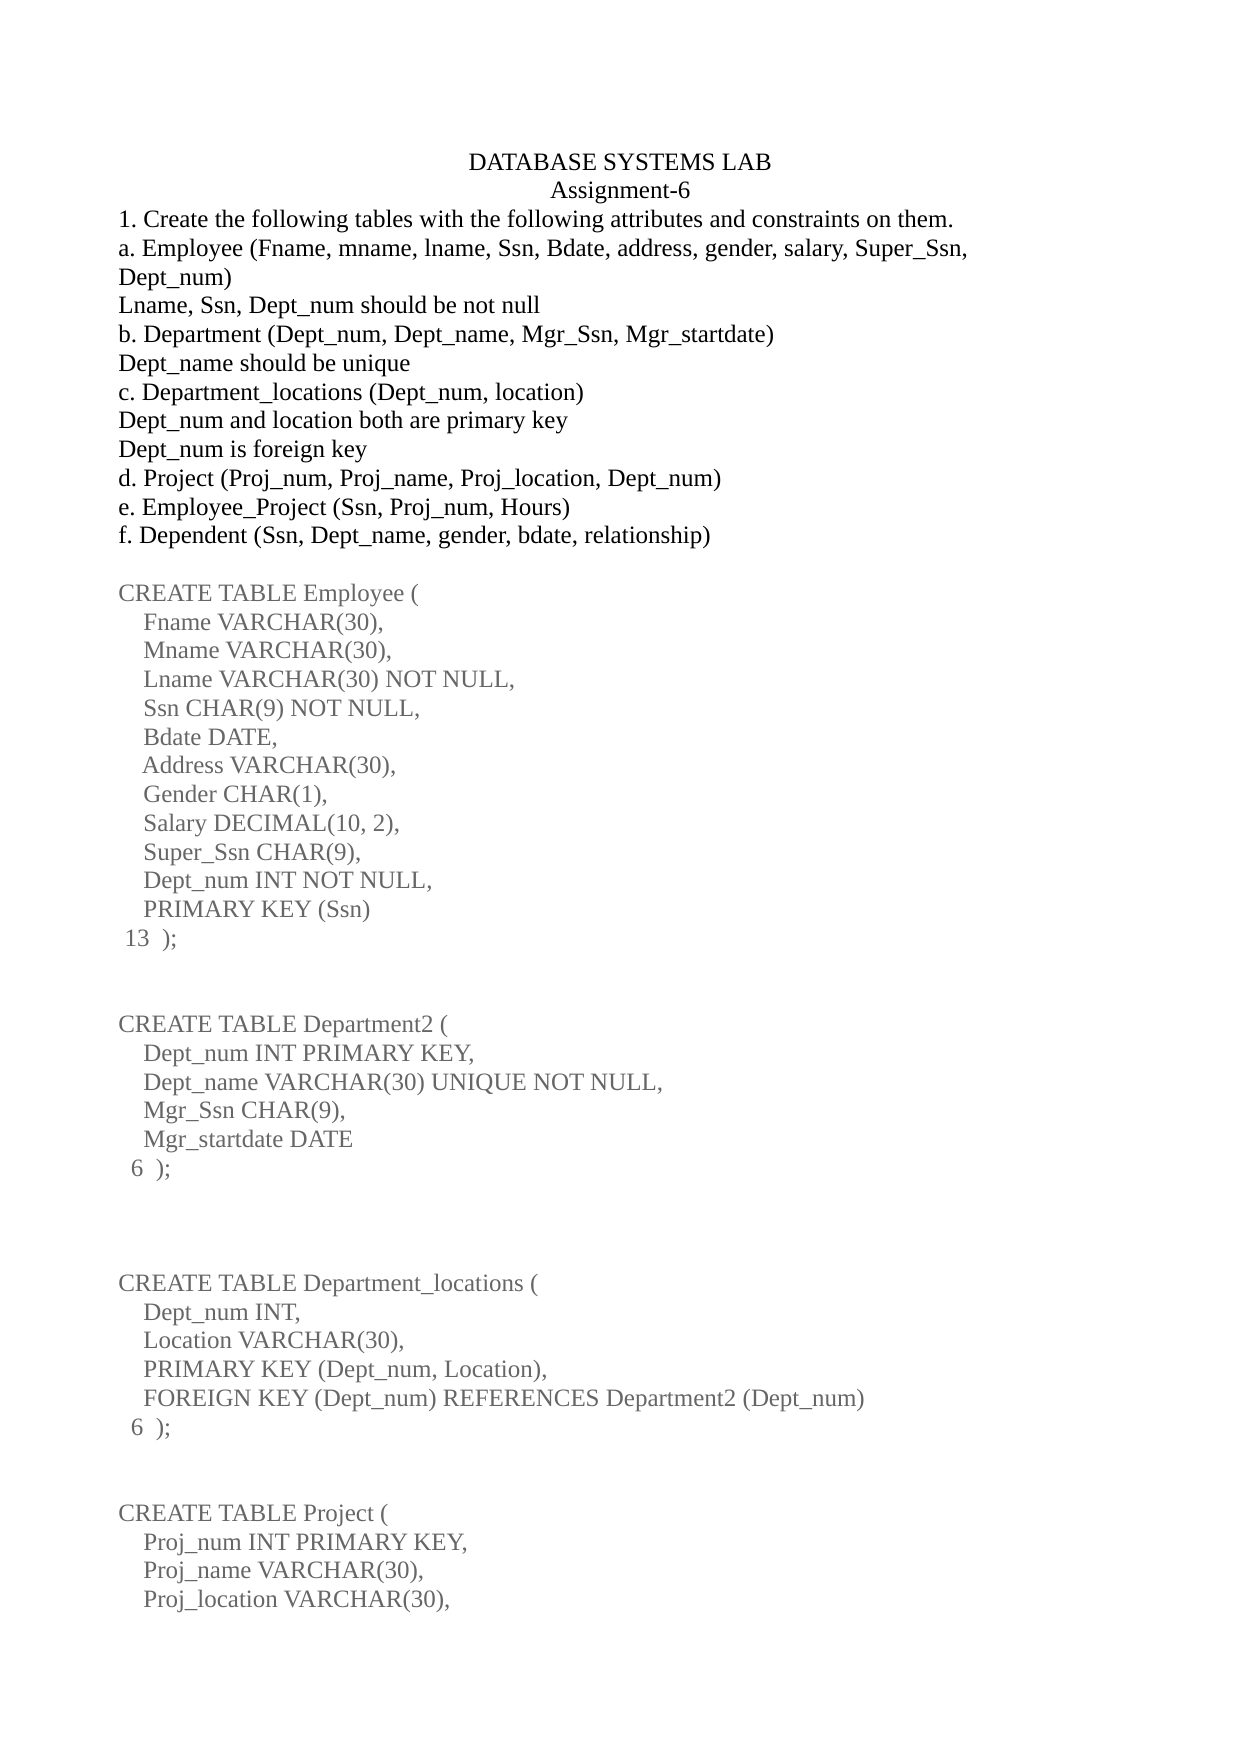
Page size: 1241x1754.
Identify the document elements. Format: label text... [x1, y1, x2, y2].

text Dept_num INT, [118, 1297, 1122, 1326]
text Gender CHAR(1), [118, 779, 1122, 808]
text Dept_num) [118, 262, 1122, 291]
text Mgr_startdate DATE [118, 1124, 1122, 1153]
text Location VARCHAR(30), [118, 1326, 1122, 1354]
text 13 ); [118, 923, 1122, 952]
text Dept_num INT PRIMARY KEY, [118, 1038, 1122, 1067]
text 6 ); [118, 1153, 1122, 1182]
text Ssn CHAR(9) NOT NULL, [118, 693, 1122, 722]
text d. Project (Proj_num, Proj_name, Proj_location, Dept_num) [118, 463, 1122, 492]
text Mname VARCHAR(30), [118, 636, 1122, 664]
text a. Employee (Fname, mname, lname, Ssn, Bdate, address, gender, salary, Super_Ssn, [118, 233, 1122, 262]
text f. Dependent (Ssn, Dept_name, gender, bdate, relationship) [118, 521, 1122, 549]
text 1. Create the following tables with the following attributes and constraints on them. [118, 204, 1122, 233]
text Salary DECIMAL(10, 2), [118, 808, 1122, 837]
text Dept_name VARCHAR(30) UNIQUE NOT NULL, [118, 1067, 1122, 1096]
text Lname VARCHAR(30) NOT NULL, [118, 664, 1122, 693]
text Assignment-6 [118, 176, 1122, 204]
text CREATE TABLE Employee ( [118, 578, 1122, 607]
text c. Department_locations (Dept_num, location) [118, 377, 1122, 406]
text Lname, Ssn, Dept_num should be not null [118, 291, 1122, 319]
text Dept_num INT NOT NULL, [118, 866, 1122, 894]
text Bdate DATE, [118, 722, 1122, 751]
text CREATE TABLE Project ( [118, 1498, 1122, 1527]
text Dept_num is foreign key [118, 434, 1122, 463]
text Dept_num and location both are primary key [118, 406, 1122, 434]
text FOREIGN KEY (Dept_num) REFERENCES Department2 (Dept_num) [118, 1383, 1122, 1412]
text Mgr_Ssn CHAR(9), [118, 1096, 1122, 1124]
text CREATE TABLE Department2 ( [118, 1009, 1122, 1038]
text Proj_name VARCHAR(30), [118, 1556, 1122, 1584]
text Proj_num INT PRIMARY KEY, [118, 1527, 1122, 1556]
text Fname VARCHAR(30), [118, 607, 1122, 636]
text PRIMARY KEY (Ssn) [118, 894, 1122, 923]
text b. Department (Dept_num, Dept_name, Mgr_Ssn, Mgr_startdate) [118, 319, 1122, 348]
text Address VARCHAR(30), [118, 751, 1122, 779]
text e. Employee_Project (Ssn, Proj_num, Hours) [118, 492, 1122, 521]
text 6 ); [118, 1412, 1122, 1441]
text Dept_name should be unique [118, 348, 1122, 377]
text CREATE TABLE Department_locations ( [118, 1268, 1122, 1297]
text Proj_location VARCHAR(30), [118, 1584, 1122, 1613]
text DATABASE SYSTEMS LAB [118, 147, 1122, 176]
text PRIMARY KEY (Dept_num, Location), [118, 1354, 1122, 1383]
text Super_Ssn CHAR(9), [118, 837, 1122, 866]
